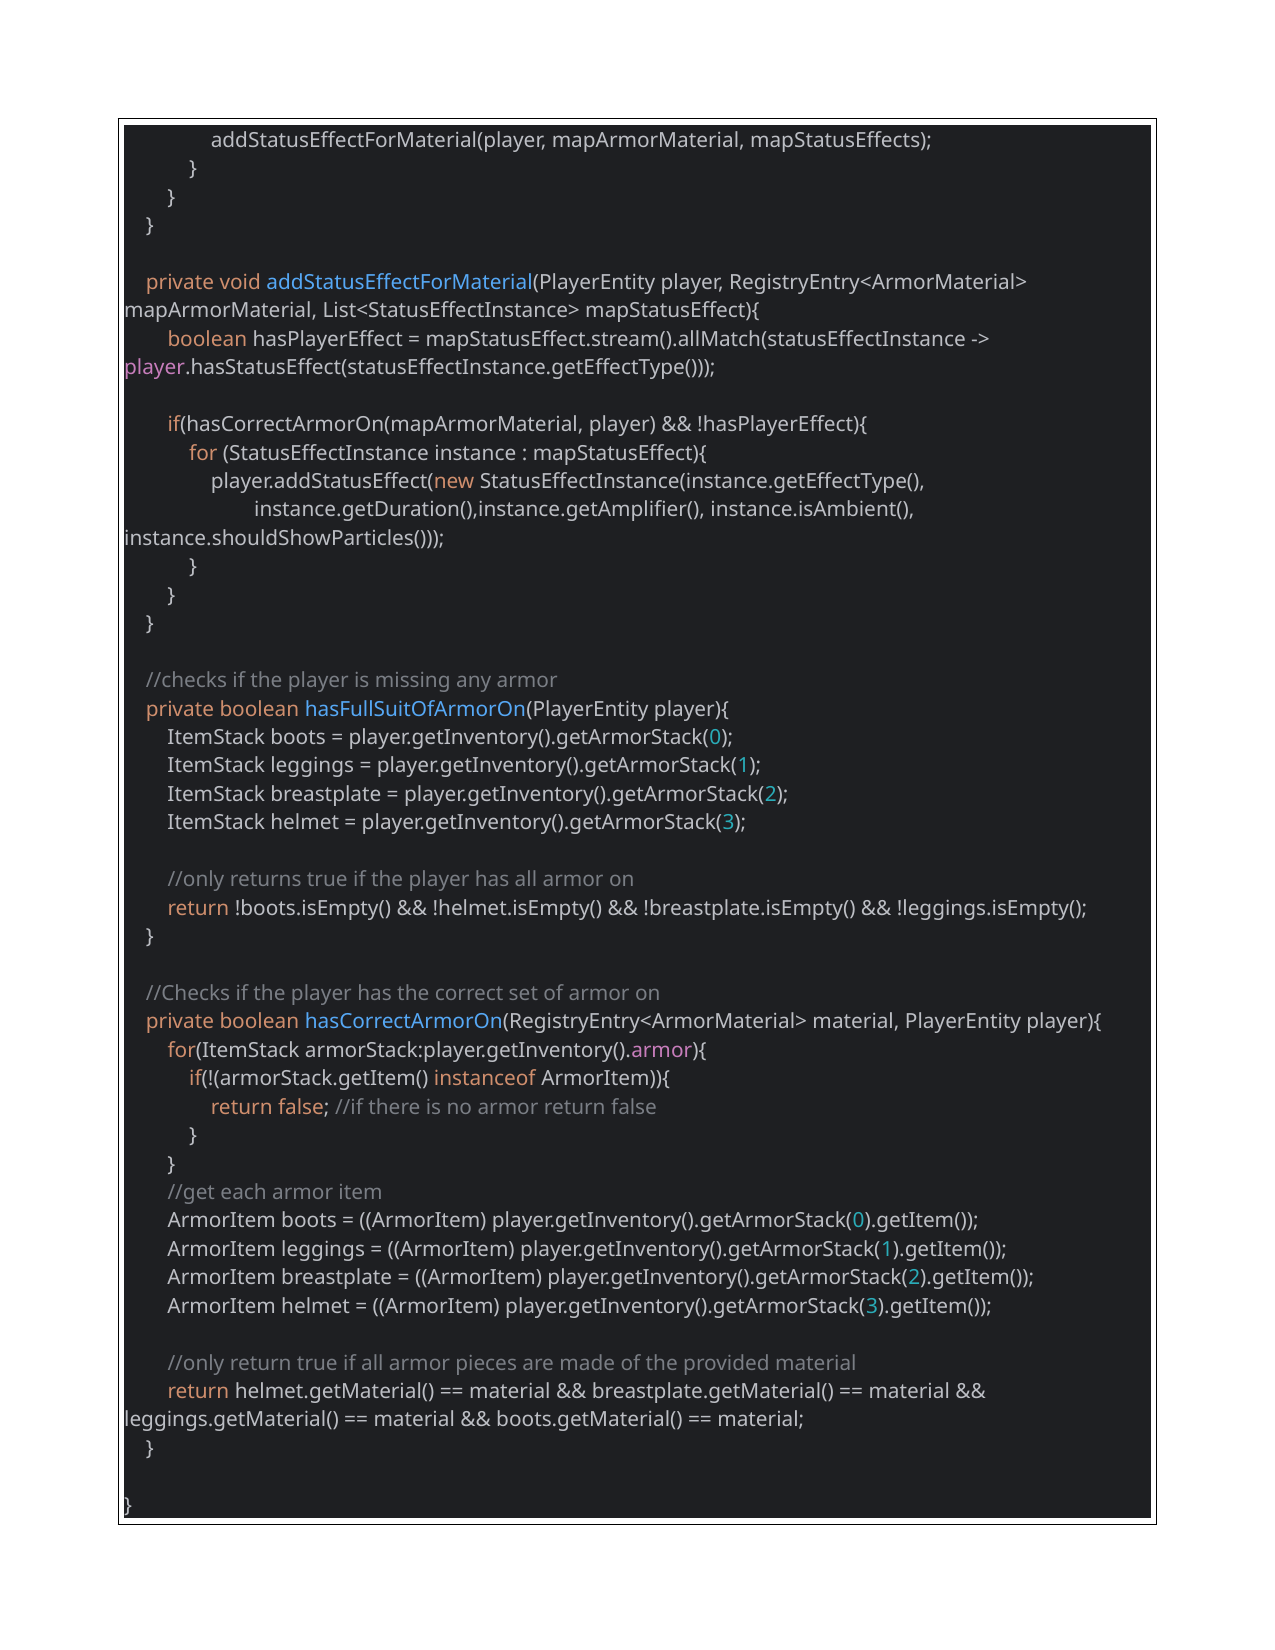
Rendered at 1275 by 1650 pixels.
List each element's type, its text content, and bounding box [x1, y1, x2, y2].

table_header addStatusEffectForMaterial(player, mapArmorMaterial, mapStatusEffects); } } } private void addStatusEffectForMaterial(PlayerEntity player, RegistryEntry<ArmorMaterial> mapArmorMaterial, List<StatusEffectInstance> mapStatusEffect){ boolean hasPlayerEffect = mapStatusEffect.stream().allMatch(statusEffectInstance -> player.hasStatusEffect(statusEffectInstance.getEffectType())); if(hasCorrectArmorOn(mapArmorMaterial, player) && !hasPlayerEffect){ for (StatusEffectInstance instance : mapStatusEffect){ player.addStatusEffect(new StatusEffectInstance(instance.getEffectType(), instance.getDuration(),instance.getAmplifier(), instance.isAmbient(), instance.shouldShowParticles())); } } } //checks if the player is missing any armor private boolean hasFullSuitOfArmorOn(PlayerEntity player){ ItemStack boots = player.getInventory().getArmorStack(0); ItemStack leggings = player.getInventory().getArmorStack(1); ItemStack breastplate = player.getInventory().getArmorStack(2); ItemStack helmet = player.getInventory().getArmorStack(3); //only returns true if the player has all armor on return !boots.isEmpty() && !helmet.isEmpty() && !breastplate.isEmpty() && !leggings.isEmpty(); } //Checks if the player has the correct set of armor on private boolean hasCorrectArmorOn(RegistryEntry<ArmorMaterial> material, PlayerEntity player){ for(ItemStack armorStack:player.getInventory().armor){ if(!(armorStack.getItem() instanceof ArmorItem)){ return false; //if there is no armor return false } } //get each armor item ArmorItem boots = ((ArmorItem) player.getInventory().getArmorStack(0).getItem()); ArmorItem leggings = ((ArmorItem) player.getInventory().getArmorStack(1).getItem()); ArmorItem breastplate = ((ArmorItem) player.getInventory().getArmorStack(2).getItem()); ArmorItem helmet = ((ArmorItem) player.getInventory().getArmorStack(3).getItem()); //only return true if all armor pieces are made of the provided material return helmet.getMaterial() == material && breastplate.getMaterial() == material && leggings.getMaterial() == material && boots.getMaterial() == material; } } [119, 119, 1156, 1524]
